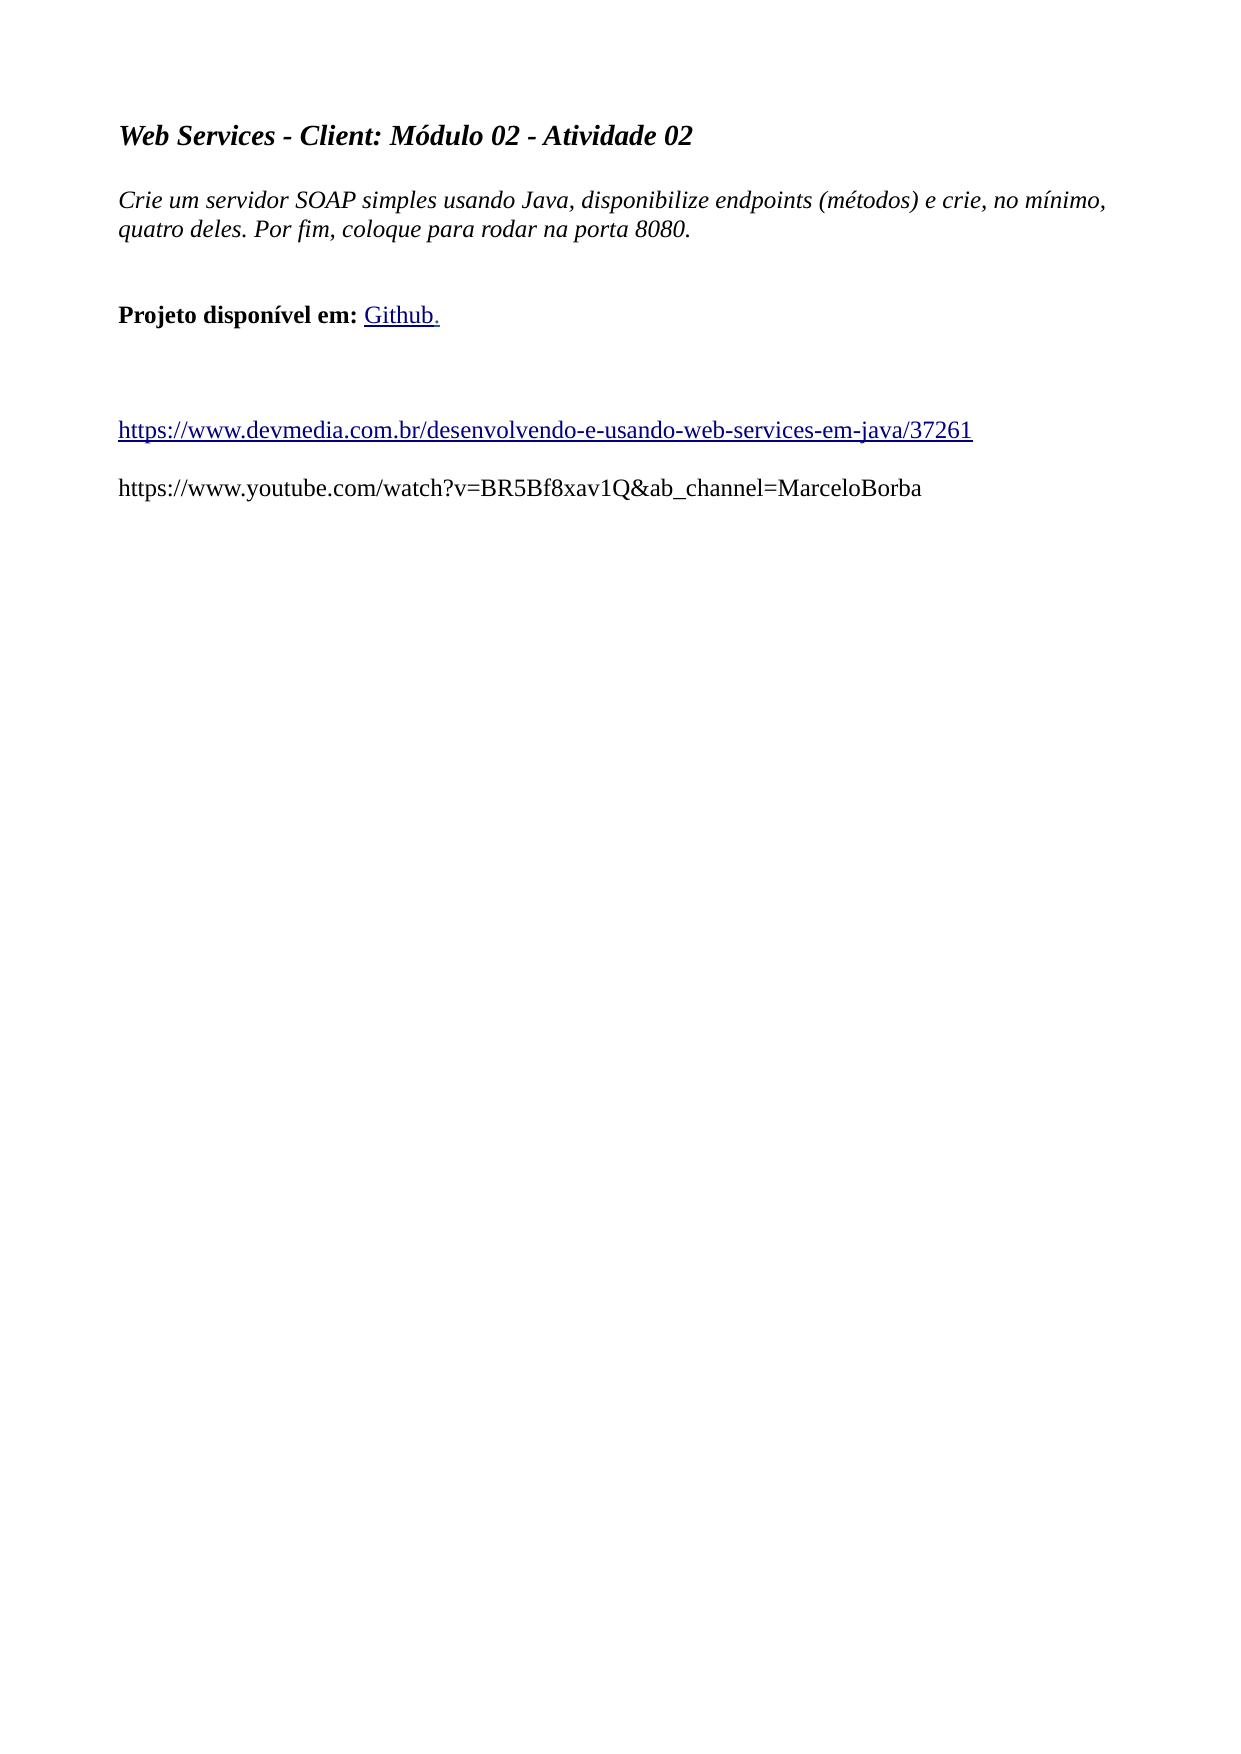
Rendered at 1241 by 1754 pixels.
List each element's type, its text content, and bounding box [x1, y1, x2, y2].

text Projeto disponível em: Github. [118, 300, 1122, 329]
text https://www.devmedia.com.br/desenvolvendo-e-usando-web-services-em-java/37261 [118, 415, 1122, 444]
text https://www.youtube.com/watch?v=BR5Bf8xav1Q&ab_channel=MarceloBorba [118, 473, 1122, 501]
text Web Services - Client: Módulo 02 - Atividade 02 [118, 118, 1122, 152]
text Crie um servidor SOAP simples usando Java, disponibilize endpoints (métodos) e crie, no mínimo, quatro deles. Por fim, coloque para rodar na porta 8080. [118, 185, 1122, 243]
